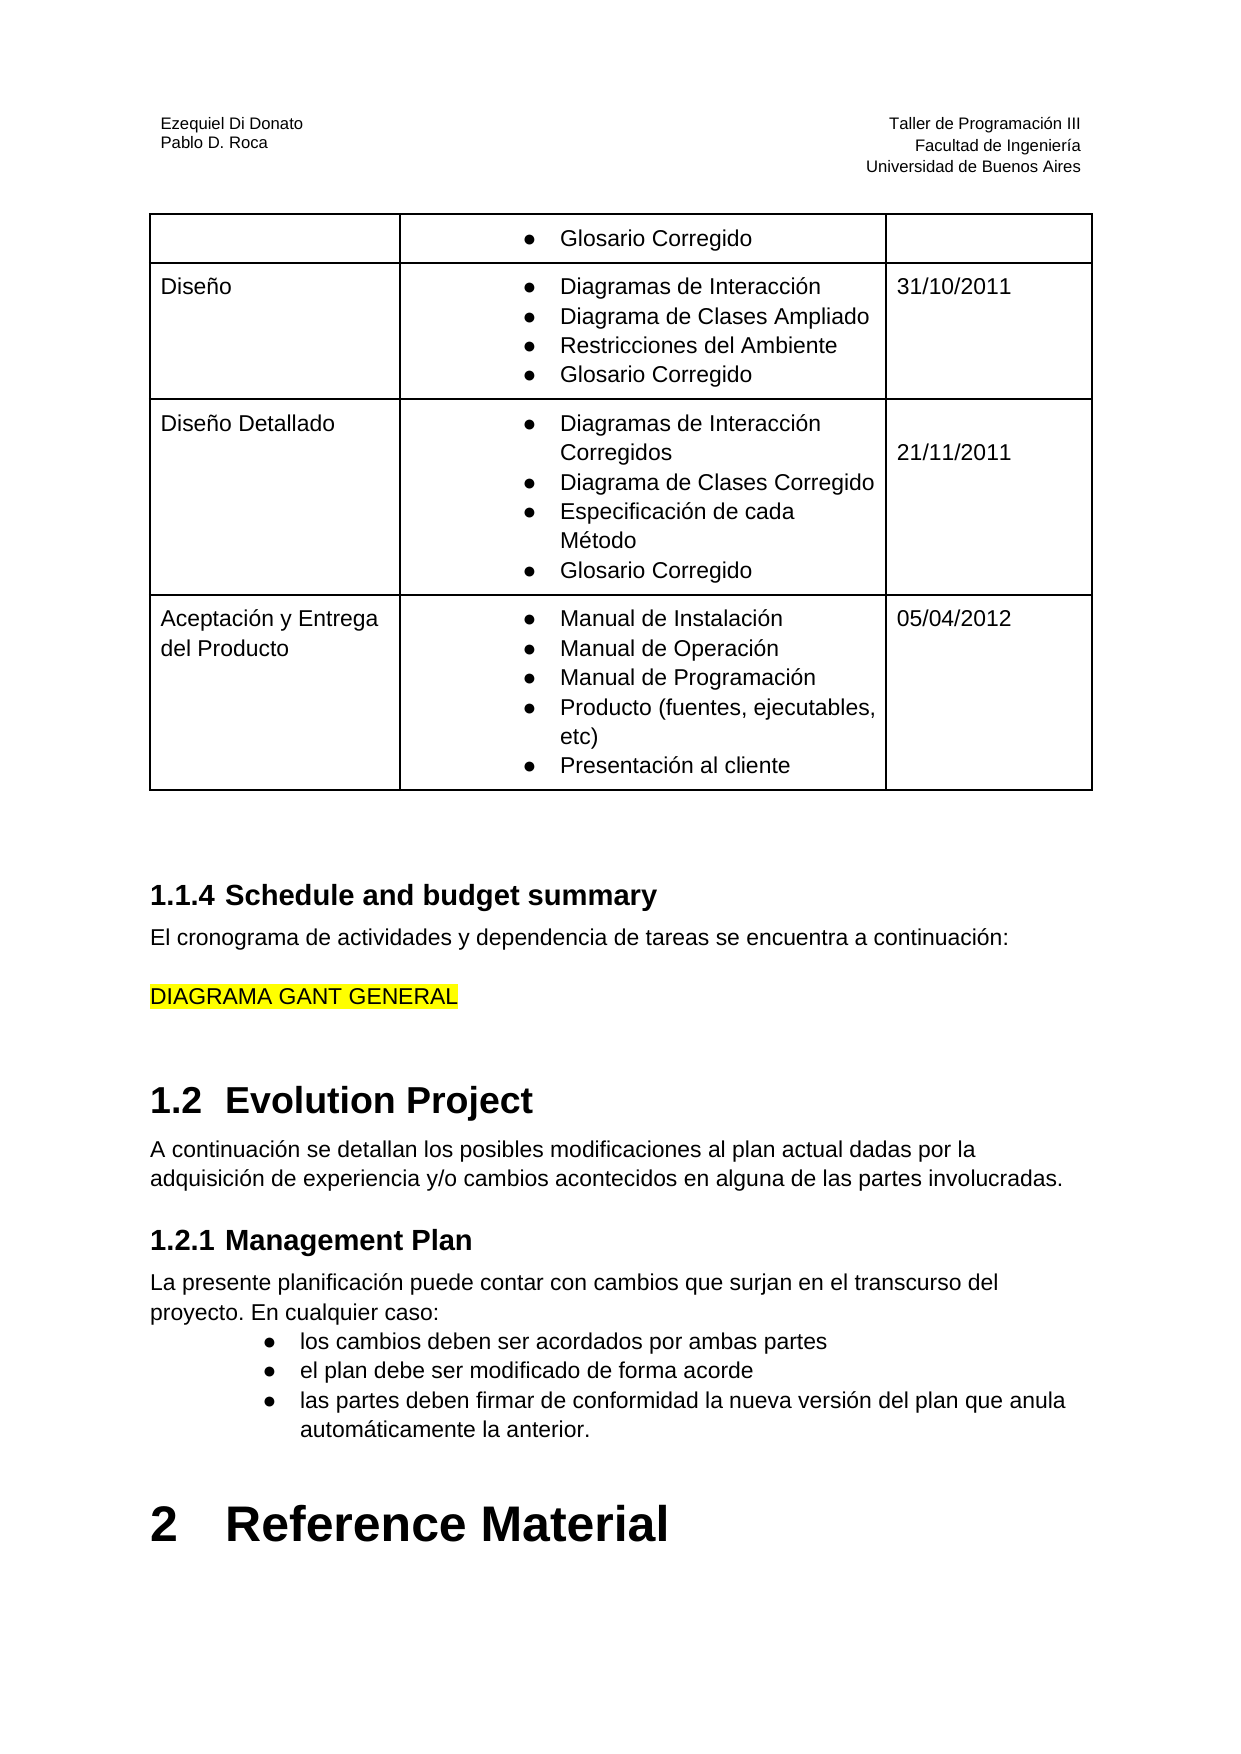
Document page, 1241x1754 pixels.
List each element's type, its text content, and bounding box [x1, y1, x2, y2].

table_cell Aceptación y Entrega del Producto [151, 596, 399, 789]
list los cambios deben ser acordados por ambas partes [262, 1329, 1090, 1354]
table_cell [887, 215, 1091, 262]
table_cell 21/11/2011 [887, 400, 1091, 594]
text A continuación se detallan los posibles modificaciones al plan actual dadas por la adquisición de experiencia y/o cambios acontecidos en alguna de las partes involucradas. [150, 1136, 1090, 1191]
table_cell Manual de Instalación Manual de Operación Manual de Programación Producto (fuentes, ejecutables, etc) Presentación al cliente [401, 596, 885, 789]
table_cell Diagramas de Interacción Diagrama de Clases Ampliado Restricciones del Ambiente Glosario Corregido [401, 264, 885, 398]
list el plan debe ser modificado de forma acorde [262, 1358, 1090, 1384]
text El cronograma de actividades y dependencia de tareas se encuentra a continuación: [150, 925, 1090, 950]
subtitle 1.2 Evolution Project [150, 1080, 1090, 1122]
text La presente planificación puede contar con cambios que surjan en el transcurso del proyecto. En cualquier caso: [150, 1270, 1090, 1325]
text DIAGRAMA GANT GENERAL [150, 983, 1090, 1009]
table_cell 31/10/2011 [887, 264, 1091, 398]
table_cell Diagramas de Interacción Corregidos Diagrama de Clases Corregido Especificación de cada Método Glosario Corregido [401, 400, 885, 594]
table_cell Diseño Detallado [151, 400, 399, 594]
list las partes deben firmar de conformidad la nueva versión del plan que anula automáticamente la anterior. [262, 1387, 1090, 1442]
table_cell 05/04/2012 [887, 596, 1091, 789]
table_cell Diagramas de Robustez Diagrama de Clases Packaging Glosario Corregido [401, 215, 885, 262]
subtitle 1.2.1 Management Plan [150, 1224, 1090, 1257]
subtitle 2 Reference Material [150, 1496, 1090, 1552]
table_cell Diseño [151, 264, 399, 398]
subtitle 1.1.4 Schedule and budget summary [150, 879, 1090, 912]
table_cell [151, 215, 399, 262]
